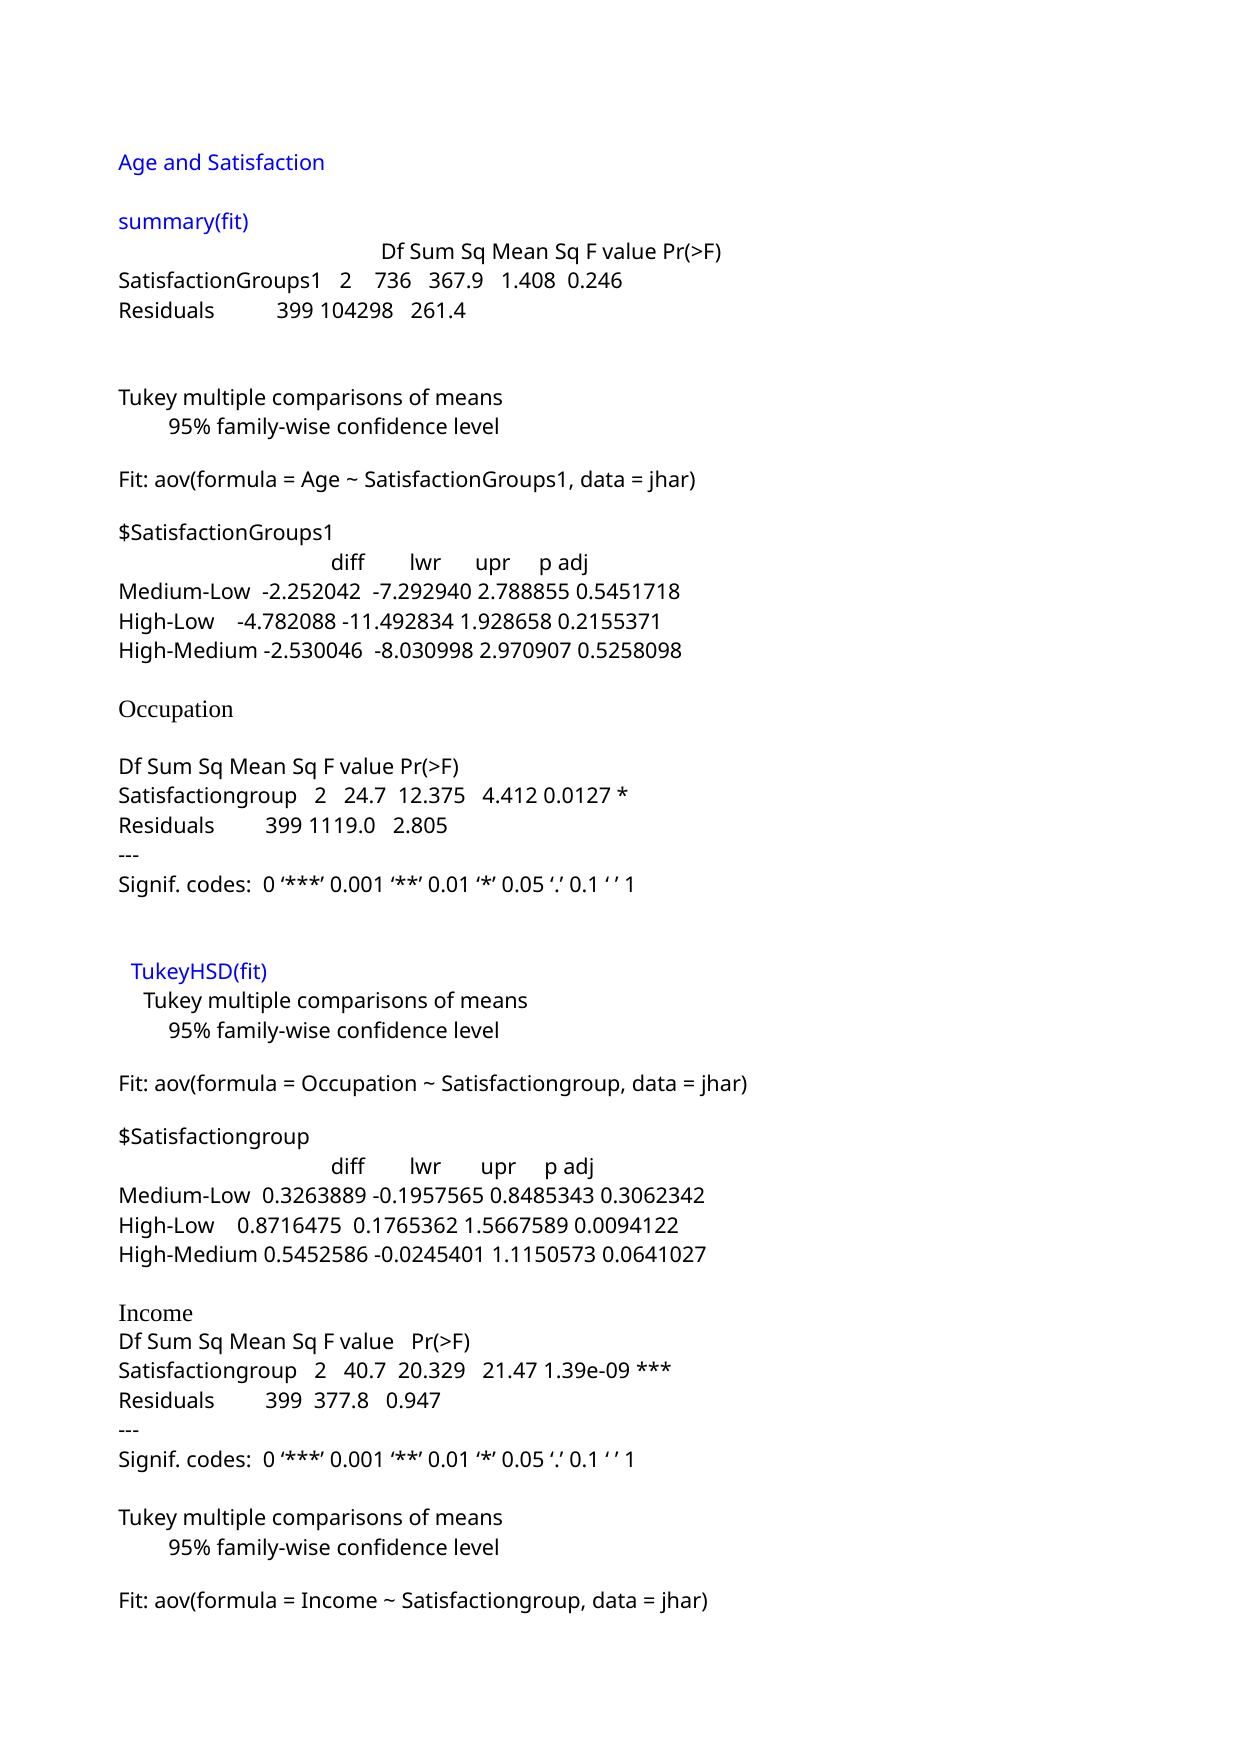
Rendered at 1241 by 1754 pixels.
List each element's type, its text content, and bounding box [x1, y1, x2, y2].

text Tukey multiple comparisons of means [118, 1502, 1122, 1532]
text $SatisfactionGroups1 [118, 518, 1122, 547]
text --- [118, 840, 1122, 869]
text Occupation [118, 694, 1122, 723]
text --- [118, 1415, 1122, 1444]
text Signif. codes: 0 ‘***’ 0.001 ‘**’ 0.01 ‘*’ 0.05 ‘.’ 0.1 ‘ ’ 1 [118, 1444, 1122, 1474]
text Fit: aov(formula = Income ~ Satisfactiongroup, data = jhar) [118, 1585, 1122, 1614]
text High-Low 0.8716475 0.1765362 1.5667589 0.0094122 [118, 1210, 1122, 1239]
text diff lwr upr p adj [118, 547, 1122, 577]
text High-Medium -2.530046 -8.030998 2.970907 0.5258098 [118, 636, 1122, 665]
text Tukey multiple comparisons of means [118, 382, 1122, 411]
text Medium-Low -2.252042 -7.292940 2.788855 0.5451718 [118, 577, 1122, 606]
text Signif. codes: 0 ‘***’ 0.001 ‘**’ 0.01 ‘*’ 0.05 ‘.’ 0.1 ‘ ’ 1 [118, 869, 1122, 899]
text SatisfactionGroups1 2 736 367.9 1.408 0.246 [118, 266, 1122, 295]
text Income [118, 1298, 1122, 1326]
text 95% family-wise confidence level [118, 411, 1122, 441]
text High-Medium 0.5452586 -0.0245401 1.1150573 0.0641027 [118, 1239, 1122, 1269]
text Fit: aov(formula = Occupation ~ Satisfactiongroup, data = jhar) [118, 1068, 1122, 1098]
text Residuals 399 377.8 0.947 [118, 1385, 1122, 1415]
text TukeyHSD(fit) [118, 956, 1122, 986]
text High-Low -4.782088 -11.492834 1.928658 0.2155371 [118, 606, 1122, 636]
text diff lwr upr p adj [118, 1151, 1122, 1180]
text Fit: aov(formula = Age ~ SatisfactionGroups1, data = jhar) [118, 464, 1122, 494]
text Tukey multiple comparisons of means [118, 986, 1122, 1015]
text Medium-Low 0.3263889 -0.1957565 0.8485343 0.3062342 [118, 1180, 1122, 1210]
text Df Sum Sq Mean Sq F value Pr(>F) [118, 751, 1122, 781]
text summary(fit) [118, 207, 1122, 236]
text Df Sum Sq Mean Sq F value Pr(>F) [118, 1326, 1122, 1356]
text Age and Satisfaction [118, 148, 1122, 177]
text $Satisfactiongroup [118, 1121, 1122, 1151]
text 95% family-wise confidence level [118, 1532, 1122, 1561]
text Residuals 399 1119.0 2.805 [118, 810, 1122, 840]
text Residuals 399 104298 261.4 [118, 295, 1122, 324]
text Satisfactiongroup 2 24.7 12.375 4.412 0.0127 * [118, 781, 1122, 810]
text Satisfactiongroup 2 40.7 20.329 21.47 1.39e-09 *** [118, 1356, 1122, 1385]
text Df Sum Sq Mean Sq F value Pr(>F) [118, 236, 1122, 266]
text 95% family-wise confidence level [118, 1015, 1122, 1045]
